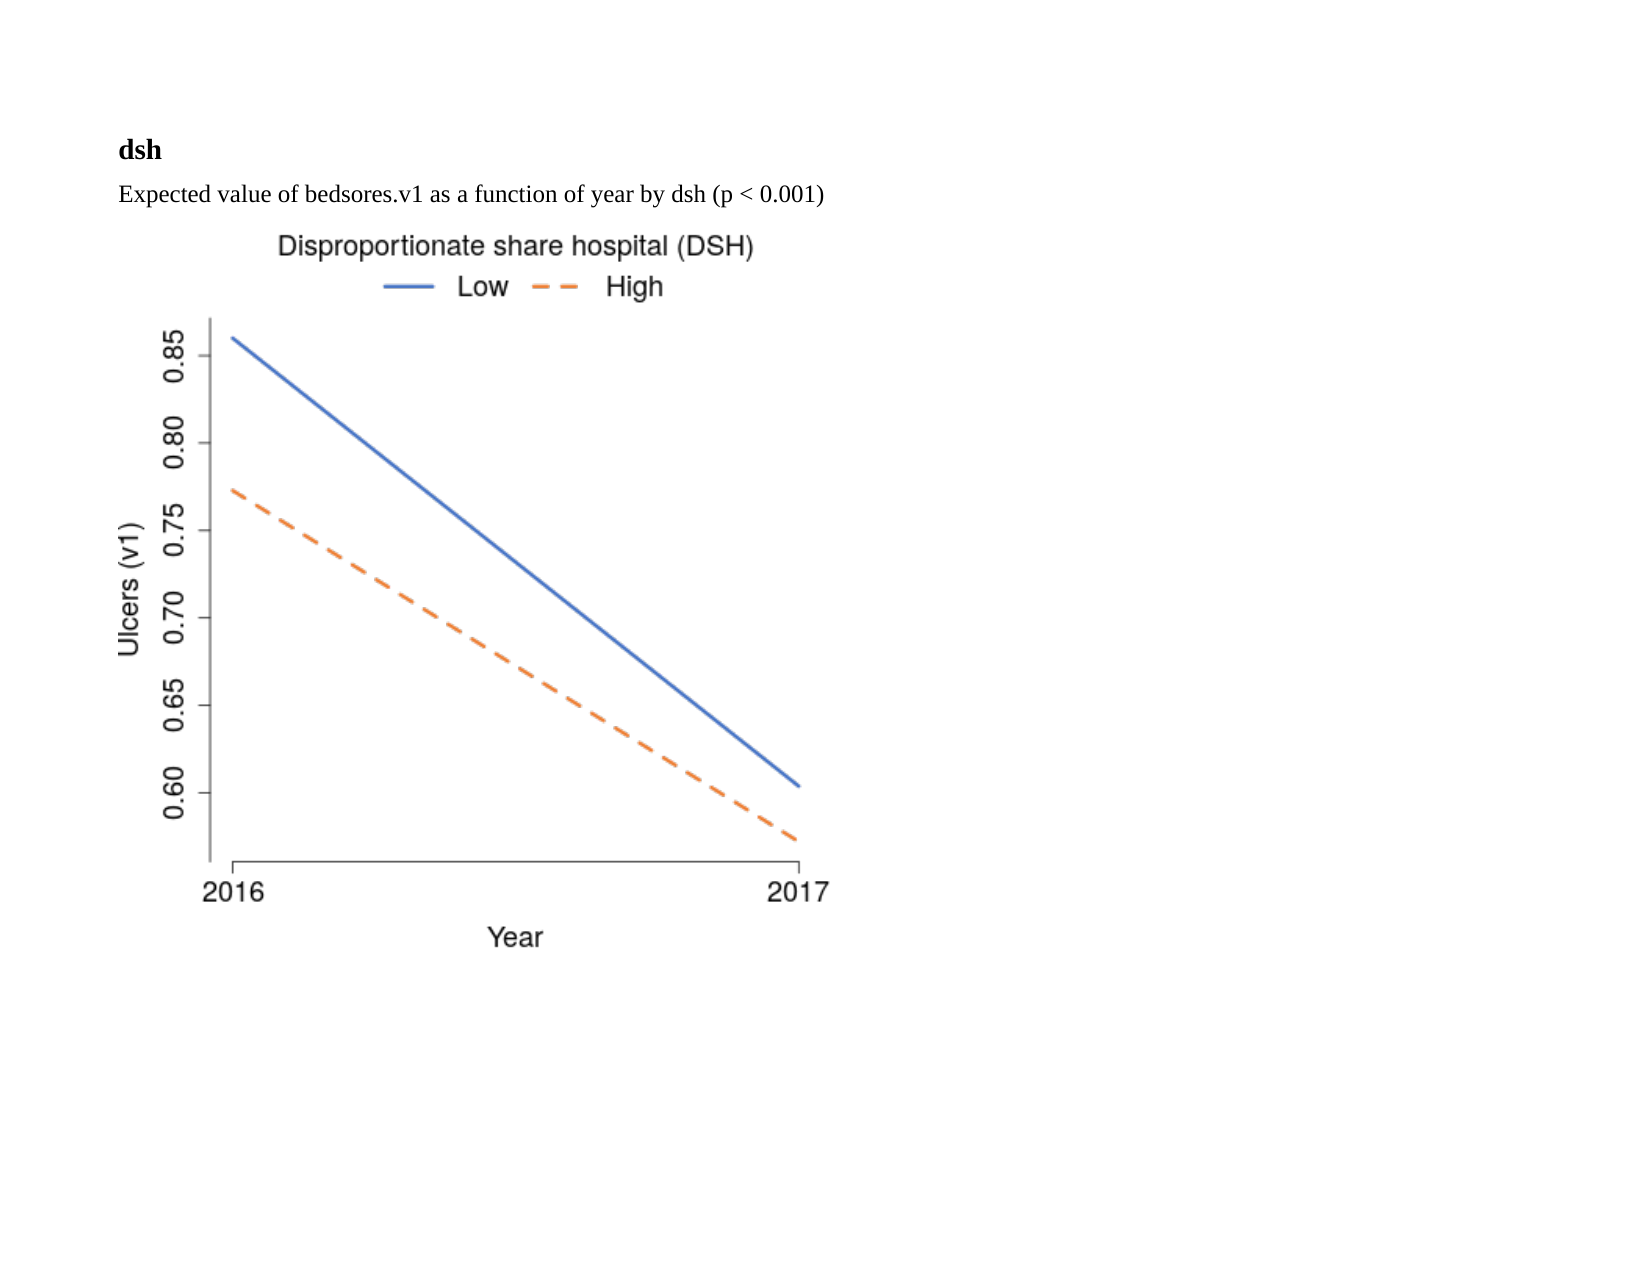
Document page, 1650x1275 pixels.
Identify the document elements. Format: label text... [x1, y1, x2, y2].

subtitle dsh [118, 133, 1532, 166]
text Expected value of bedsores.v1 as a function of year by dsh (p < 0.001) [118, 179, 1532, 207]
picture [118, 226, 869, 977]
